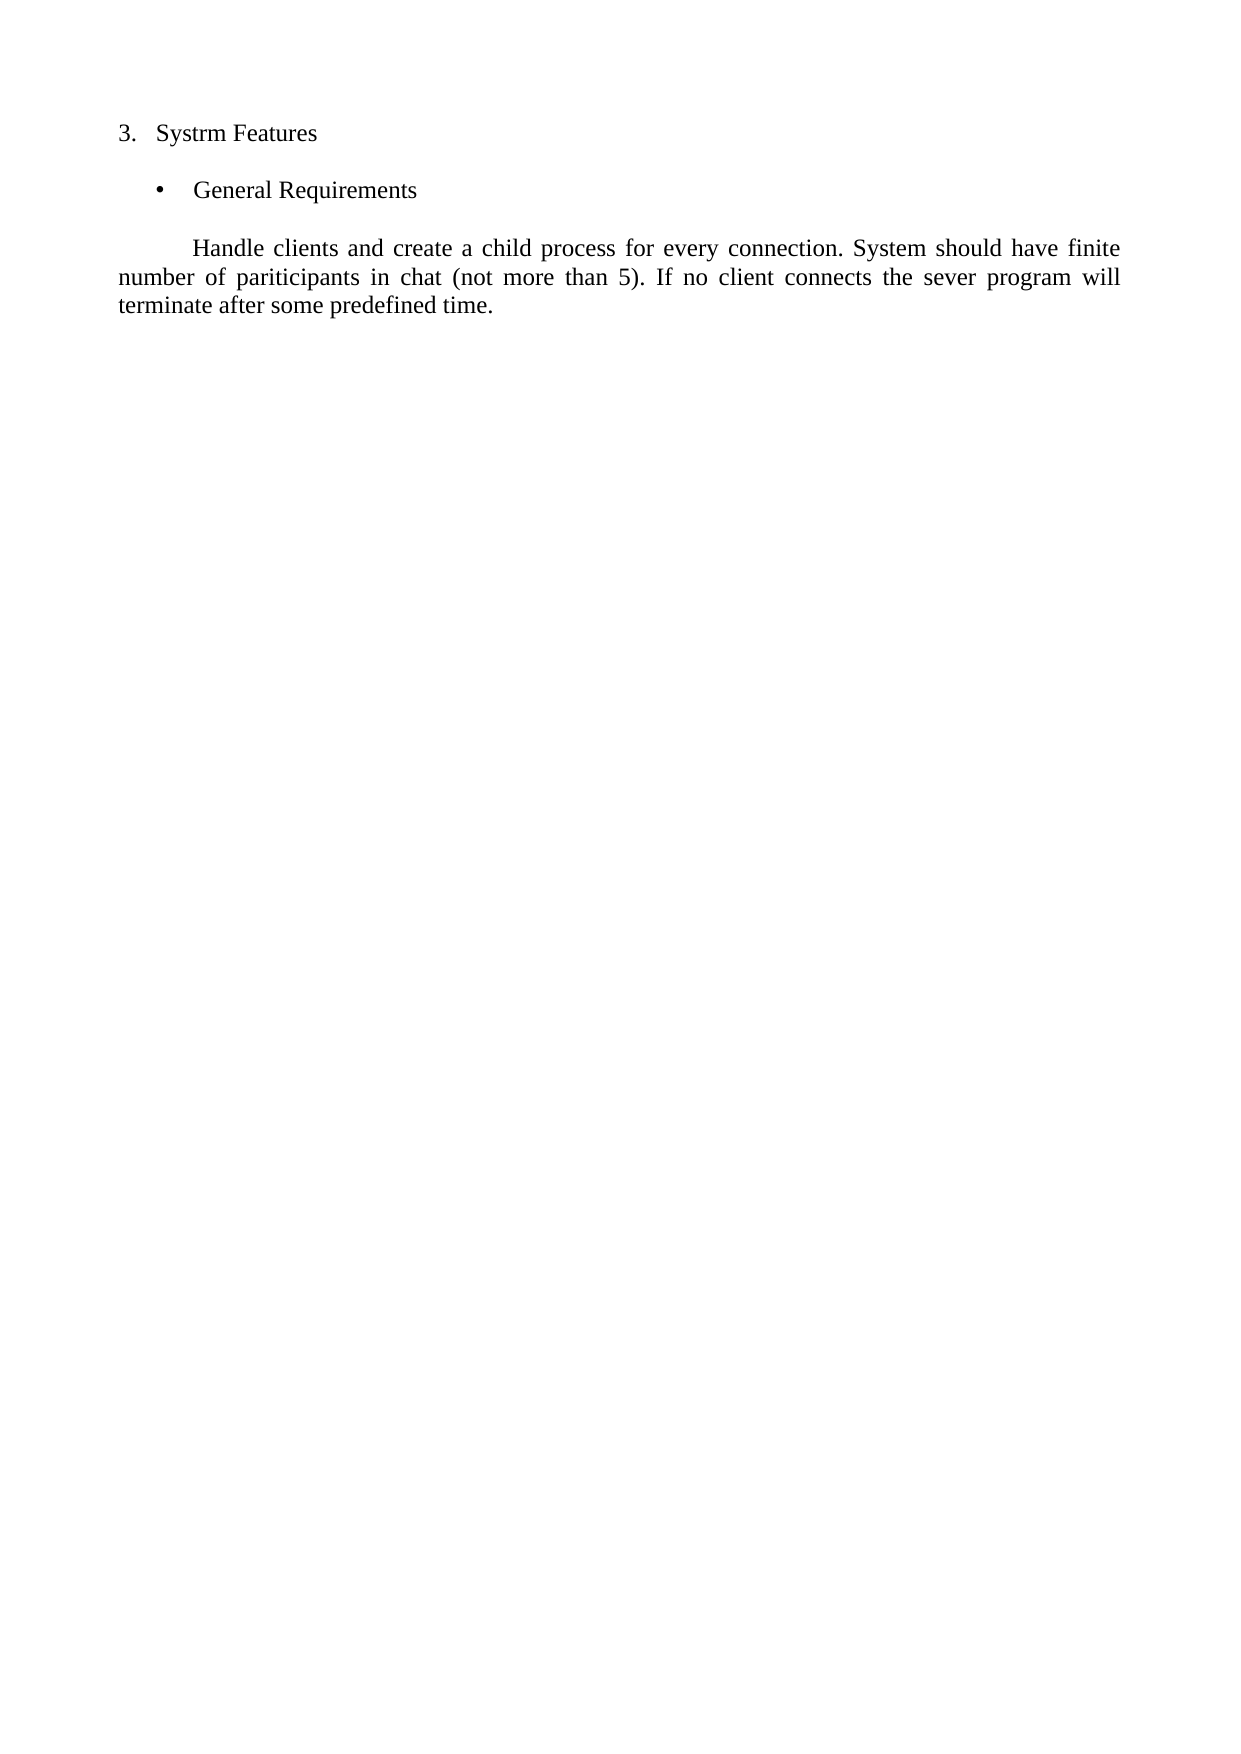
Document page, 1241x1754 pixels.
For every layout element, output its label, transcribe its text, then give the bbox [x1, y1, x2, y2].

text Handle clients and create a child process for every connection. System should have finite number of pariticipants in chat (not more than 5). If no client connects the sever program will terminate after some predefined time. [118, 233, 1122, 319]
list General Requirements [156, 176, 1122, 204]
list Systrm Features [118, 118, 1122, 147]
